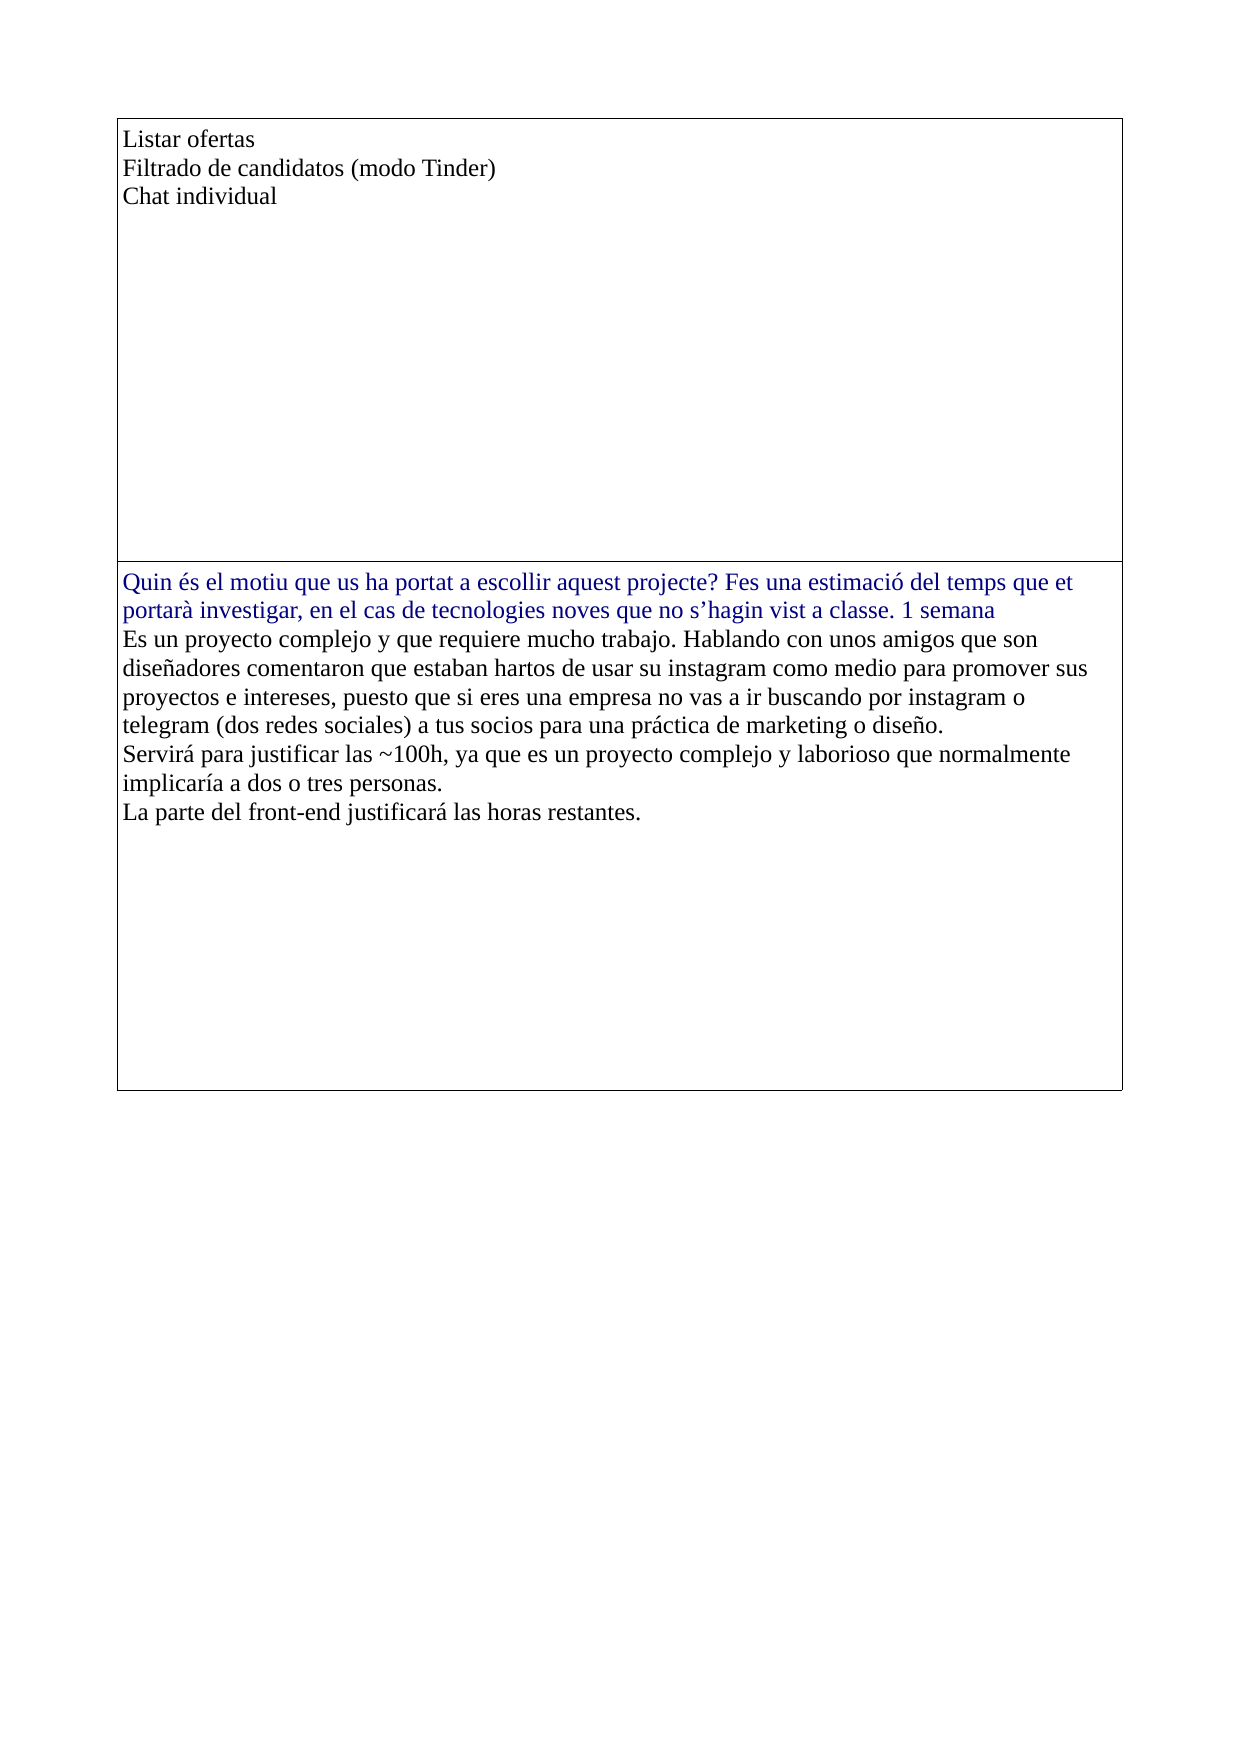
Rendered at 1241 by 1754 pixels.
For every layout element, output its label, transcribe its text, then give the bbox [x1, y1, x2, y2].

table_cell Listar ofertas Filtrado de candidatos (modo Tinder) Chat individual [118, 119, 1122, 561]
table_cell Quin és el motiu que us ha portat a escollir aquest projecte? Fes una estimació del temps que et portarà investigar, en el cas de tecnologies noves que no s’hagin vist a classe. 1 semana Es un proyecto complejo y que requiere mucho trabajo. Hablando con unos amigos que son diseñadores comentaron que estaban hartos de usar su instagram como medio para promover sus proyectos e intereses, puesto que si eres una empresa no vas a ir buscando por instagram o telegram (dos redes sociales) a tus socios para una práctica de marketing o diseño. Servirá para justificar las ~100h, ya que es un proyecto complejo y laborioso que normalmente implicaría a dos o tres personas. La parte del front-end justificará las horas restantes. [118, 562, 1122, 1090]
